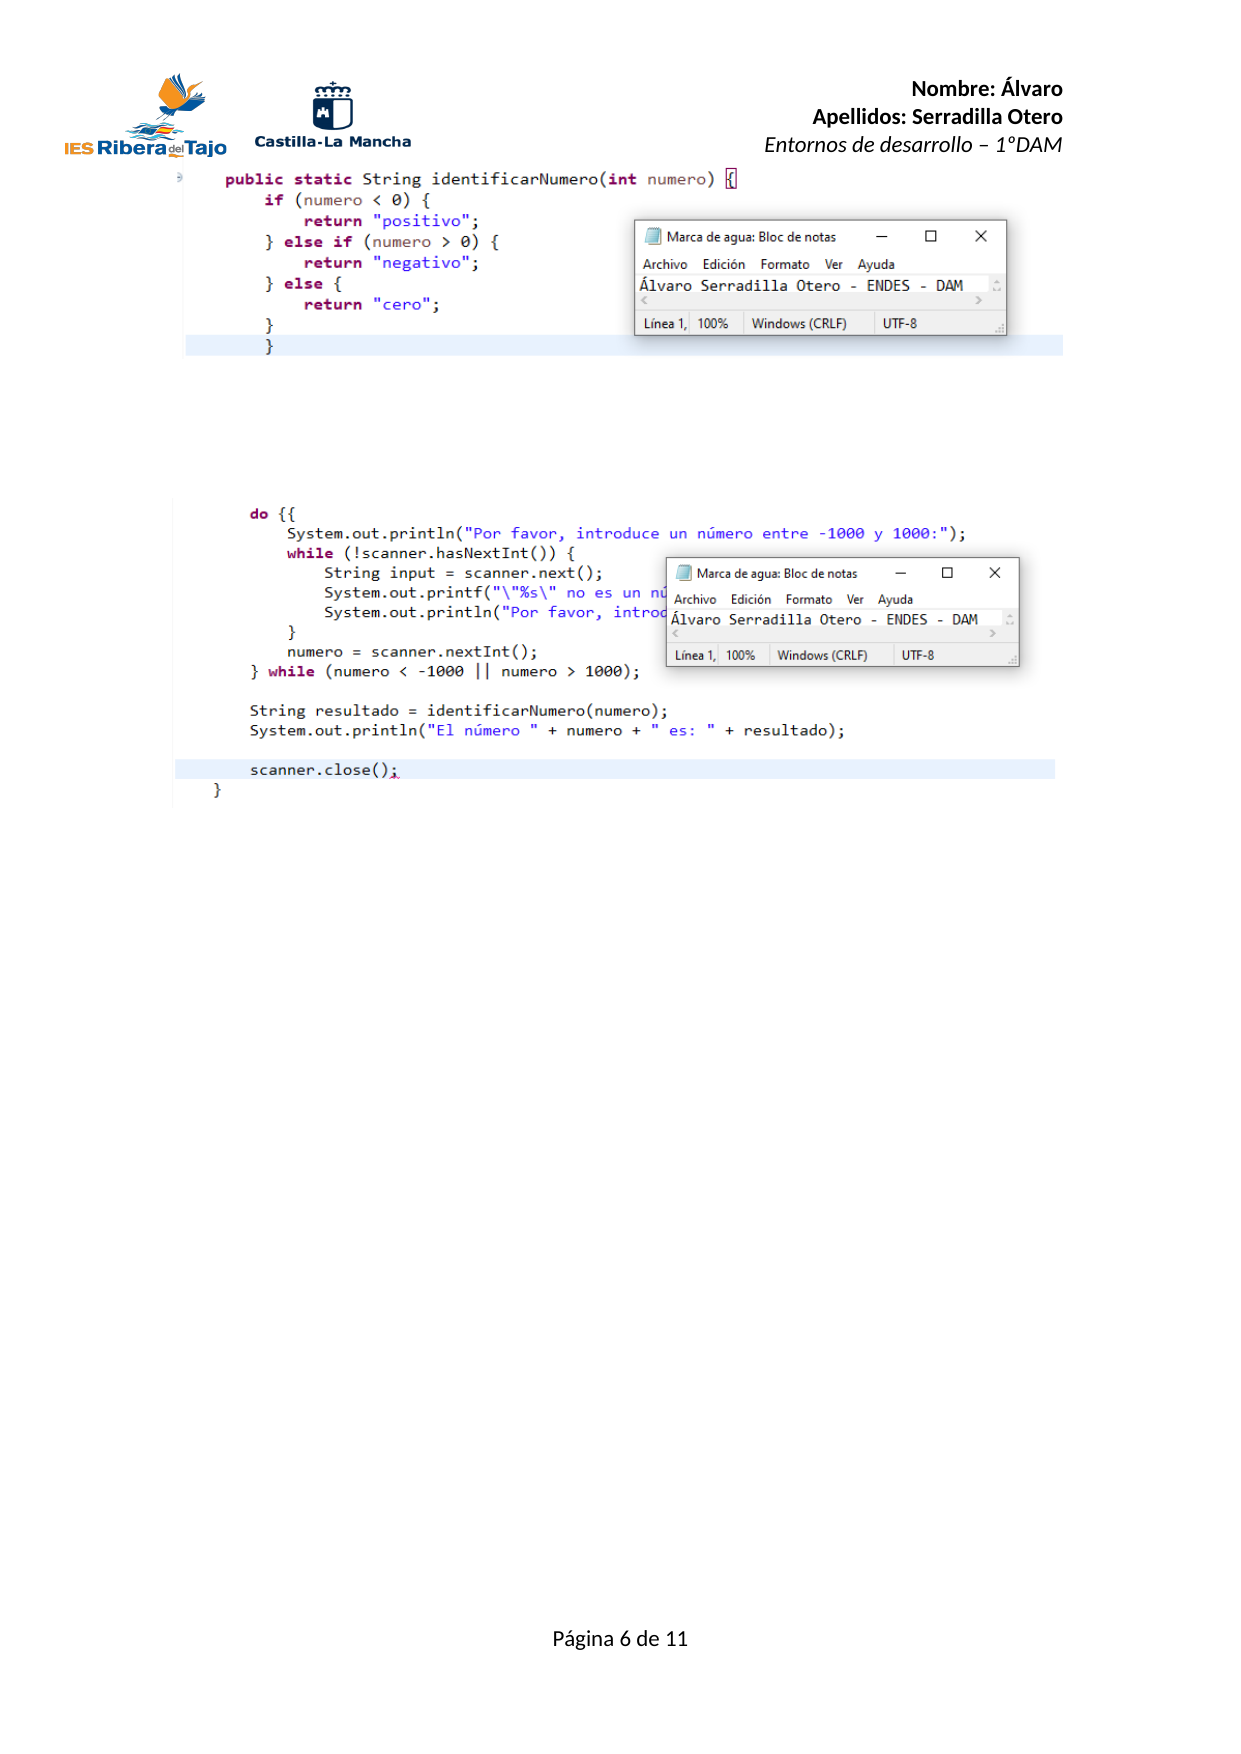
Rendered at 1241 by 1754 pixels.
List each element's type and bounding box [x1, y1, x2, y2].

picture [65, 73, 1063, 359]
picture [169, 498, 1056, 808]
